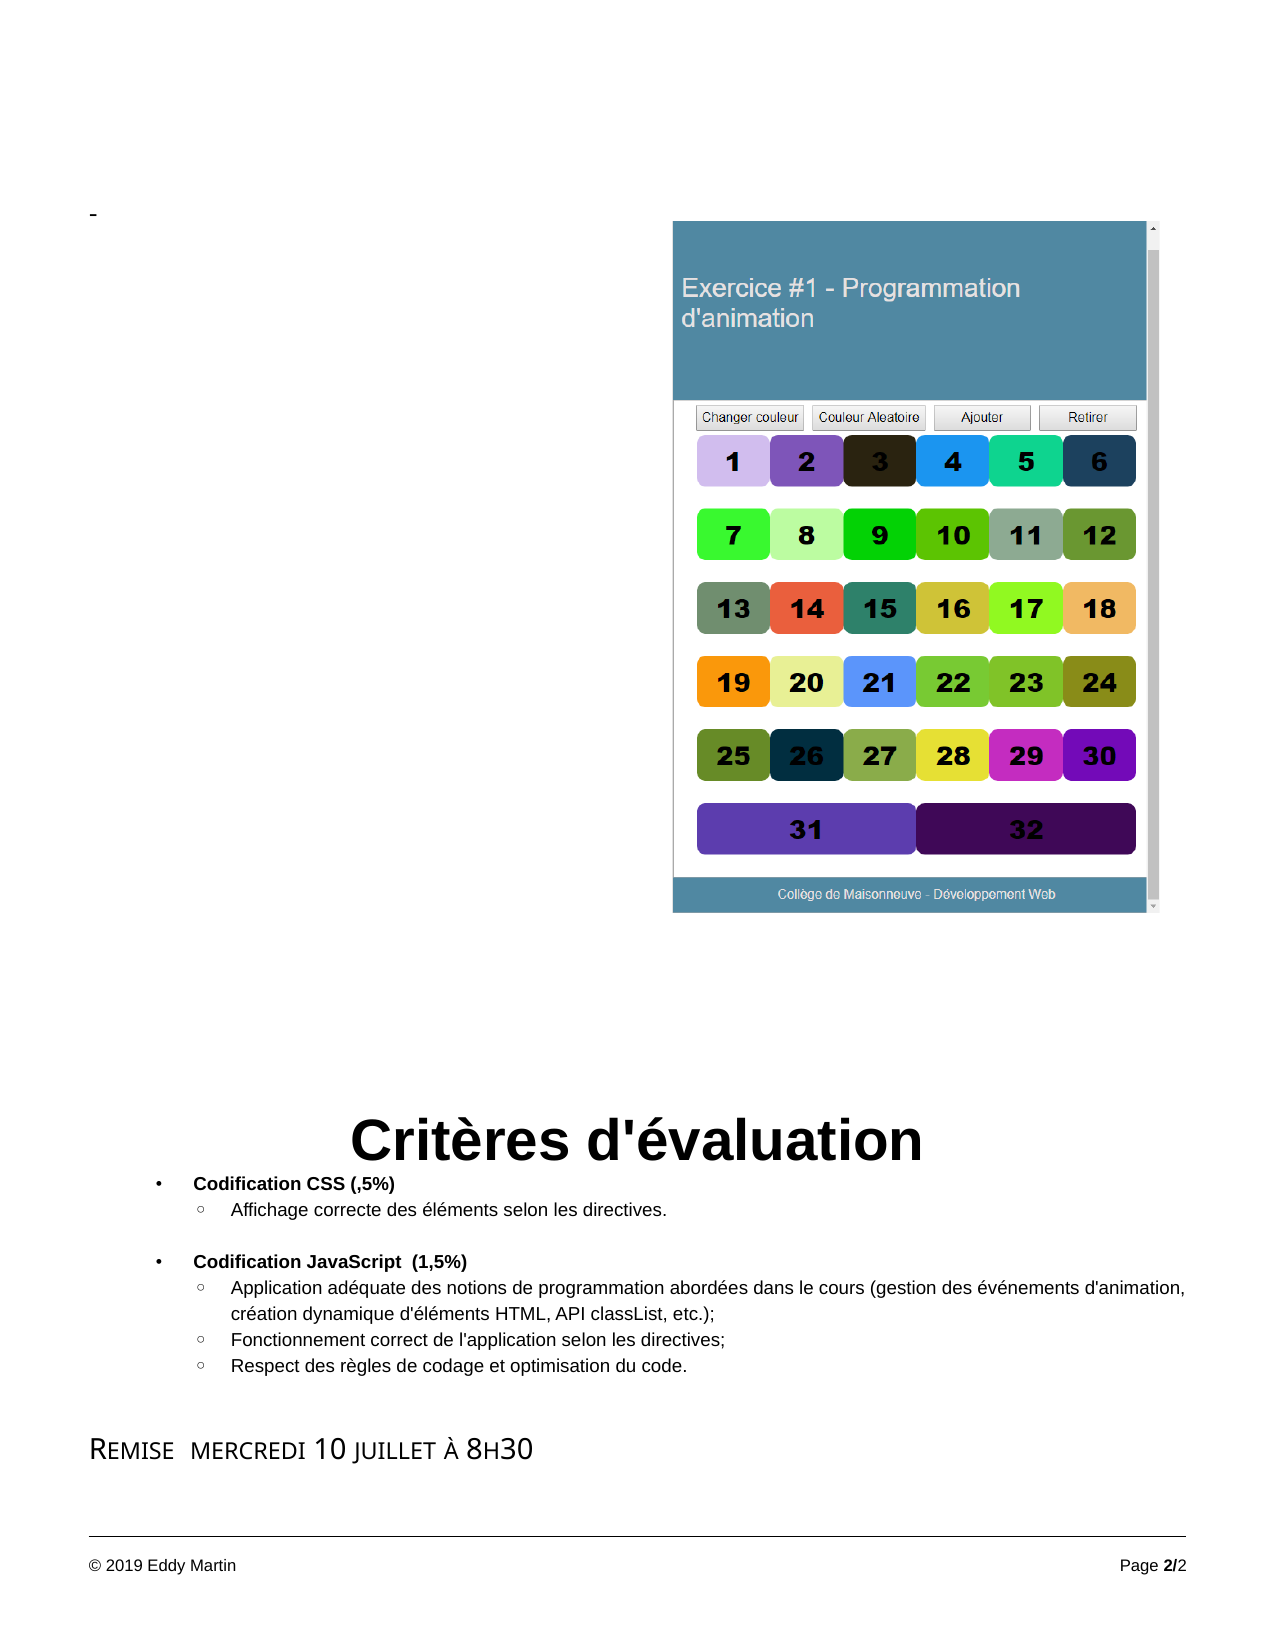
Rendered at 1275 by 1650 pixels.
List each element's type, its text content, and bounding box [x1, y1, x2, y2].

list Fonctionnement correct de l'application selon les directives; [193, 1328, 1186, 1350]
list Codification CSS (,5%) [156, 1173, 1186, 1195]
list Application adéquate des notions de programmation abordées dans le cours (gestion des événements d'animation, création dynamique d'éléments HTML, API classList, etc.); [193, 1277, 1186, 1324]
list Respect des règles de codage et optimisation du code. [193, 1354, 1186, 1376]
list Codification JavaScript (1,5%) [156, 1251, 1186, 1272]
picture [672, 221, 1160, 913]
list Affichage correcte des éléments selon les directives. [193, 1199, 1186, 1221]
subtitle Critères d'évaluation [88, 1106, 1186, 1173]
text Remise mercredi 10 juillet à 8h30 [88, 1428, 1186, 1468]
